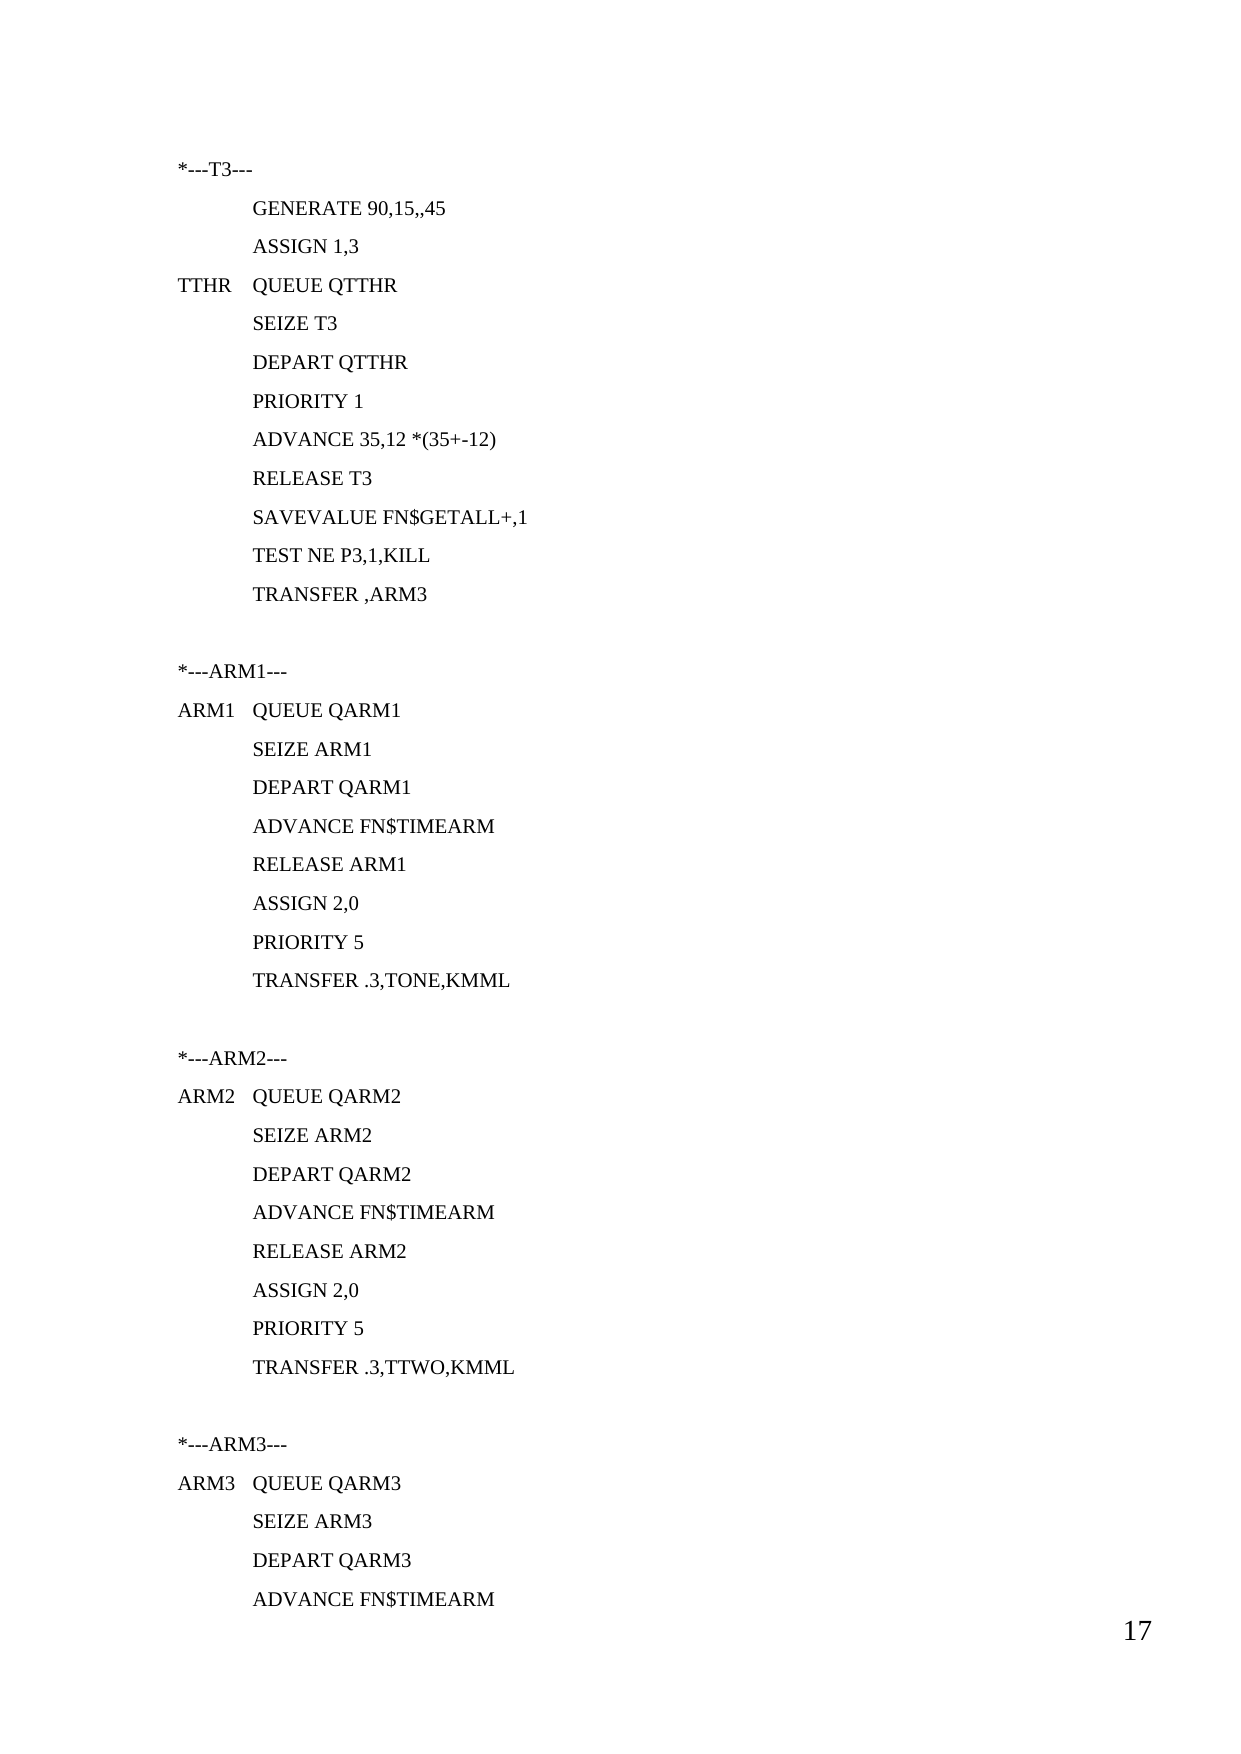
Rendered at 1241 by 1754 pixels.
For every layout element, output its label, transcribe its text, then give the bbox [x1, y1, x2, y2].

text *---T3--- [177, 157, 1152, 181]
text PRIORITY 5 [177, 930, 1152, 954]
text *---ARM3--- [177, 1432, 1152, 1456]
text DEPART QARM1 [177, 775, 1152, 799]
text DEPART QTTHR [177, 350, 1152, 374]
text SEIZE ARM1 [177, 736, 1152, 761]
text ADVANCE FN$TIMEARM [177, 814, 1152, 838]
text GENERATE 90,15,,45 [177, 195, 1152, 219]
text DEPART QARM3 [177, 1548, 1152, 1572]
text ADVANCE FN$TIMEARM [177, 1200, 1152, 1224]
text TTHR QUEUE QTTHR [177, 273, 1152, 297]
text ADVANCE 35,12 *(35+-12) [177, 427, 1152, 451]
text SEIZE ARM2 [177, 1123, 1152, 1147]
text SEIZE ARM3 [177, 1509, 1152, 1533]
text ARM3 QUEUE QARM3 [177, 1471, 1152, 1495]
text TEST NE P3,1,KILL [177, 543, 1152, 567]
text ARM2 QUEUE QARM2 [177, 1084, 1152, 1108]
text RELEASE ARM2 [177, 1239, 1152, 1263]
text ASSIGN 2,0 [177, 1277, 1152, 1302]
text ADVANCE FN$TIMEARM [177, 1587, 1152, 1611]
text ASSIGN 1,3 [177, 234, 1152, 258]
text PRIORITY 5 [177, 1316, 1152, 1340]
text SEIZE T3 [177, 311, 1152, 335]
text RELEASE ARM1 [177, 852, 1152, 876]
text TRANSFER ,ARM3 [177, 582, 1152, 606]
text TRANSFER .3,TTWO,KMML [177, 1355, 1152, 1379]
text TRANSFER .3,TONE,KMML [177, 968, 1152, 992]
text ASSIGN 2,0 [177, 891, 1152, 915]
text SAVEVALUE FN$GETALL+,1 [177, 504, 1152, 529]
text RELEASE T3 [177, 466, 1152, 490]
text *---ARM2--- [177, 1046, 1152, 1070]
text *---ARM1--- [177, 659, 1152, 683]
text ARM1 QUEUE QARM1 [177, 698, 1152, 722]
text PRIORITY 1 [177, 389, 1152, 413]
text DEPART QARM2 [177, 1162, 1152, 1186]
